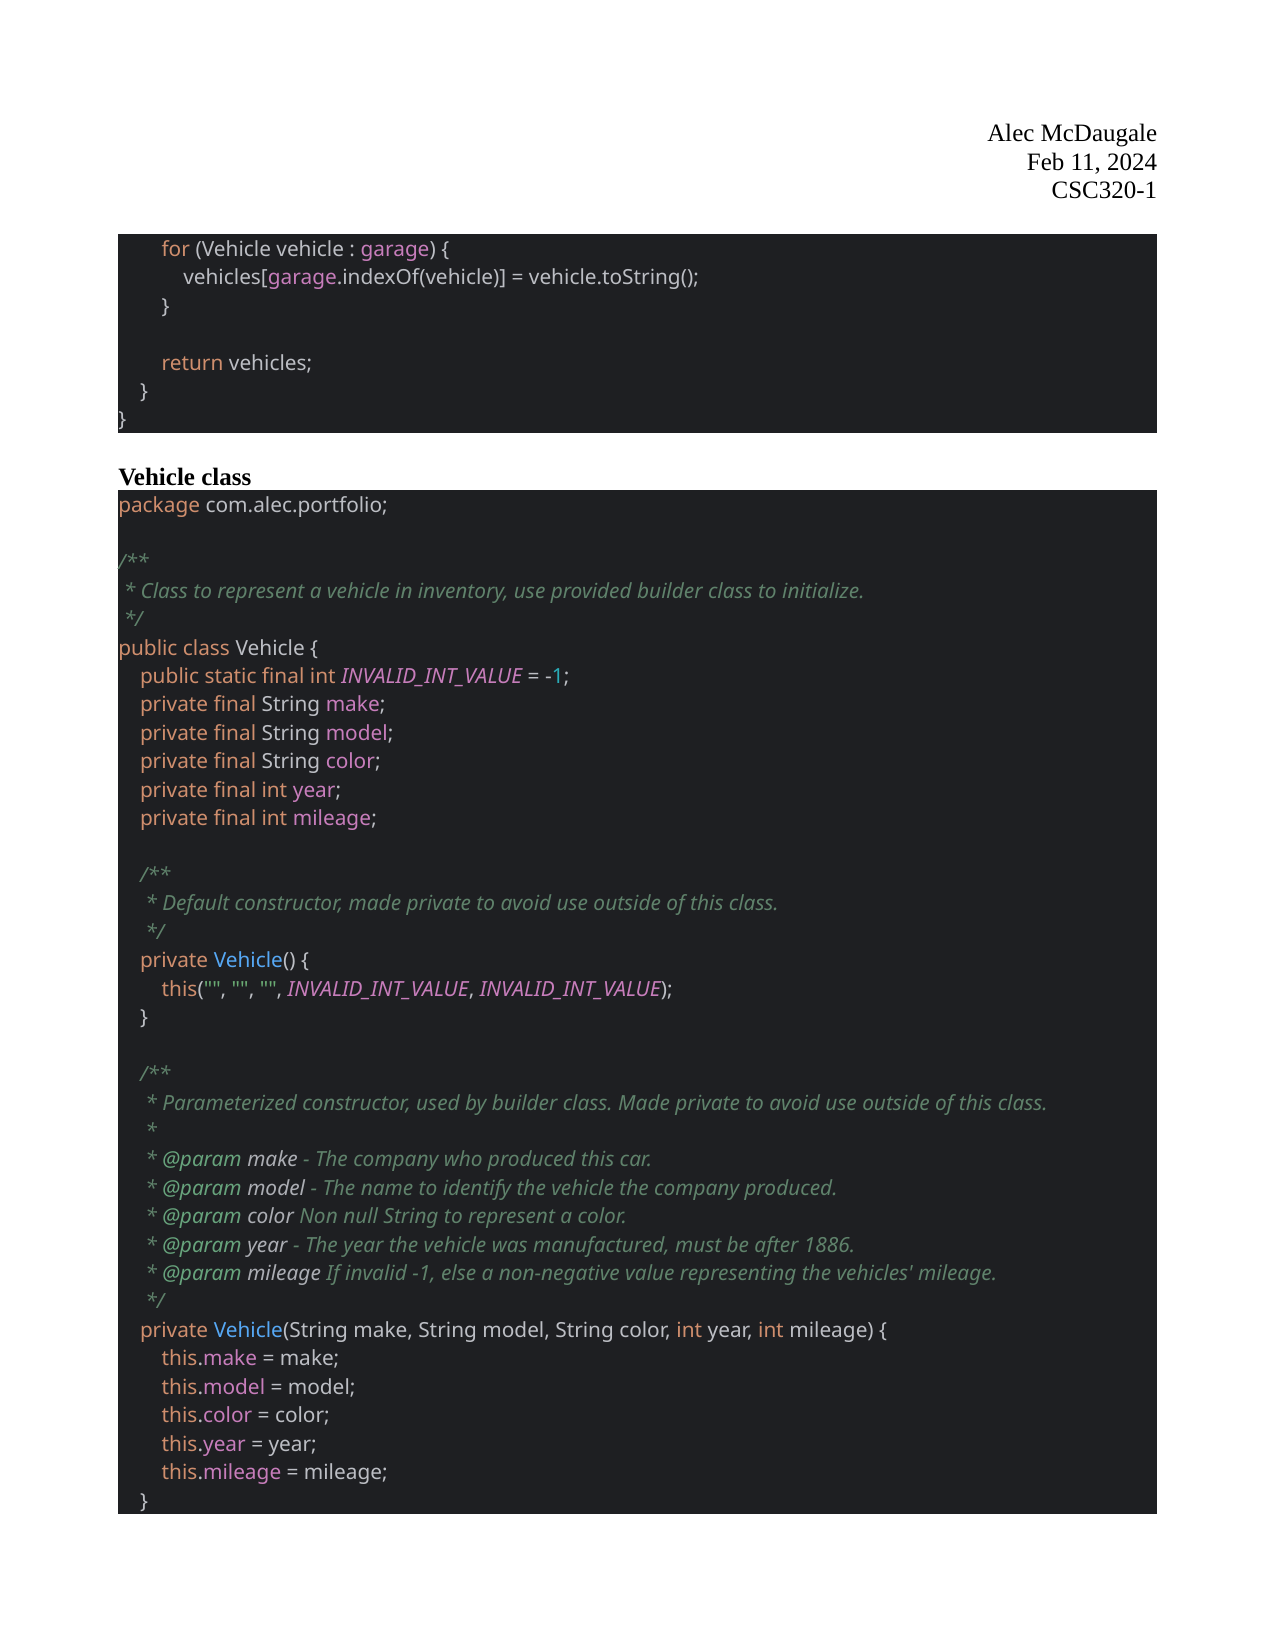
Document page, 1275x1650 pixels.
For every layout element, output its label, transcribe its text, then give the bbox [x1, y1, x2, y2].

text for (Vehicle vehicle : garage) { vehicles[garage.indexOf(vehicle)] = vehicle.toString(); } return vehicles; } } [118, 234, 1157, 433]
text package com.alec.portfolio; /** * Class to represent a vehicle in inventory, use provided builder class to initialize. */ public class Vehicle { public static final int INVALID_INT_VALUE = -1; private final String make; private final String model; private final String color; private final int year; private final int mileage; /** * Default constructor, made private to avoid use outside of this class. */ private Vehicle() { this("", "", "", INVALID_INT_VALUE, INVALID_INT_VALUE); } /** * Parameterized constructor, used by builder class. Made private to avoid use outside of this class. * * @param make - The company who produced this car. * @param model - The name to identify the vehicle the company produced. * @param color Non null String to represent a color. * @param year - The year the vehicle was manufactured, must be after 1886. * @param mileage If invalid -1, else a non-negative value representing the vehicles' mileage. */ private Vehicle(String make, String model, String color, int year, int mileage) { this.make = make; this.model = model; this.color = color; this.year = year; this.mileage = mileage; } [118, 490, 1157, 1514]
text Vehicle class [118, 462, 1157, 490]
